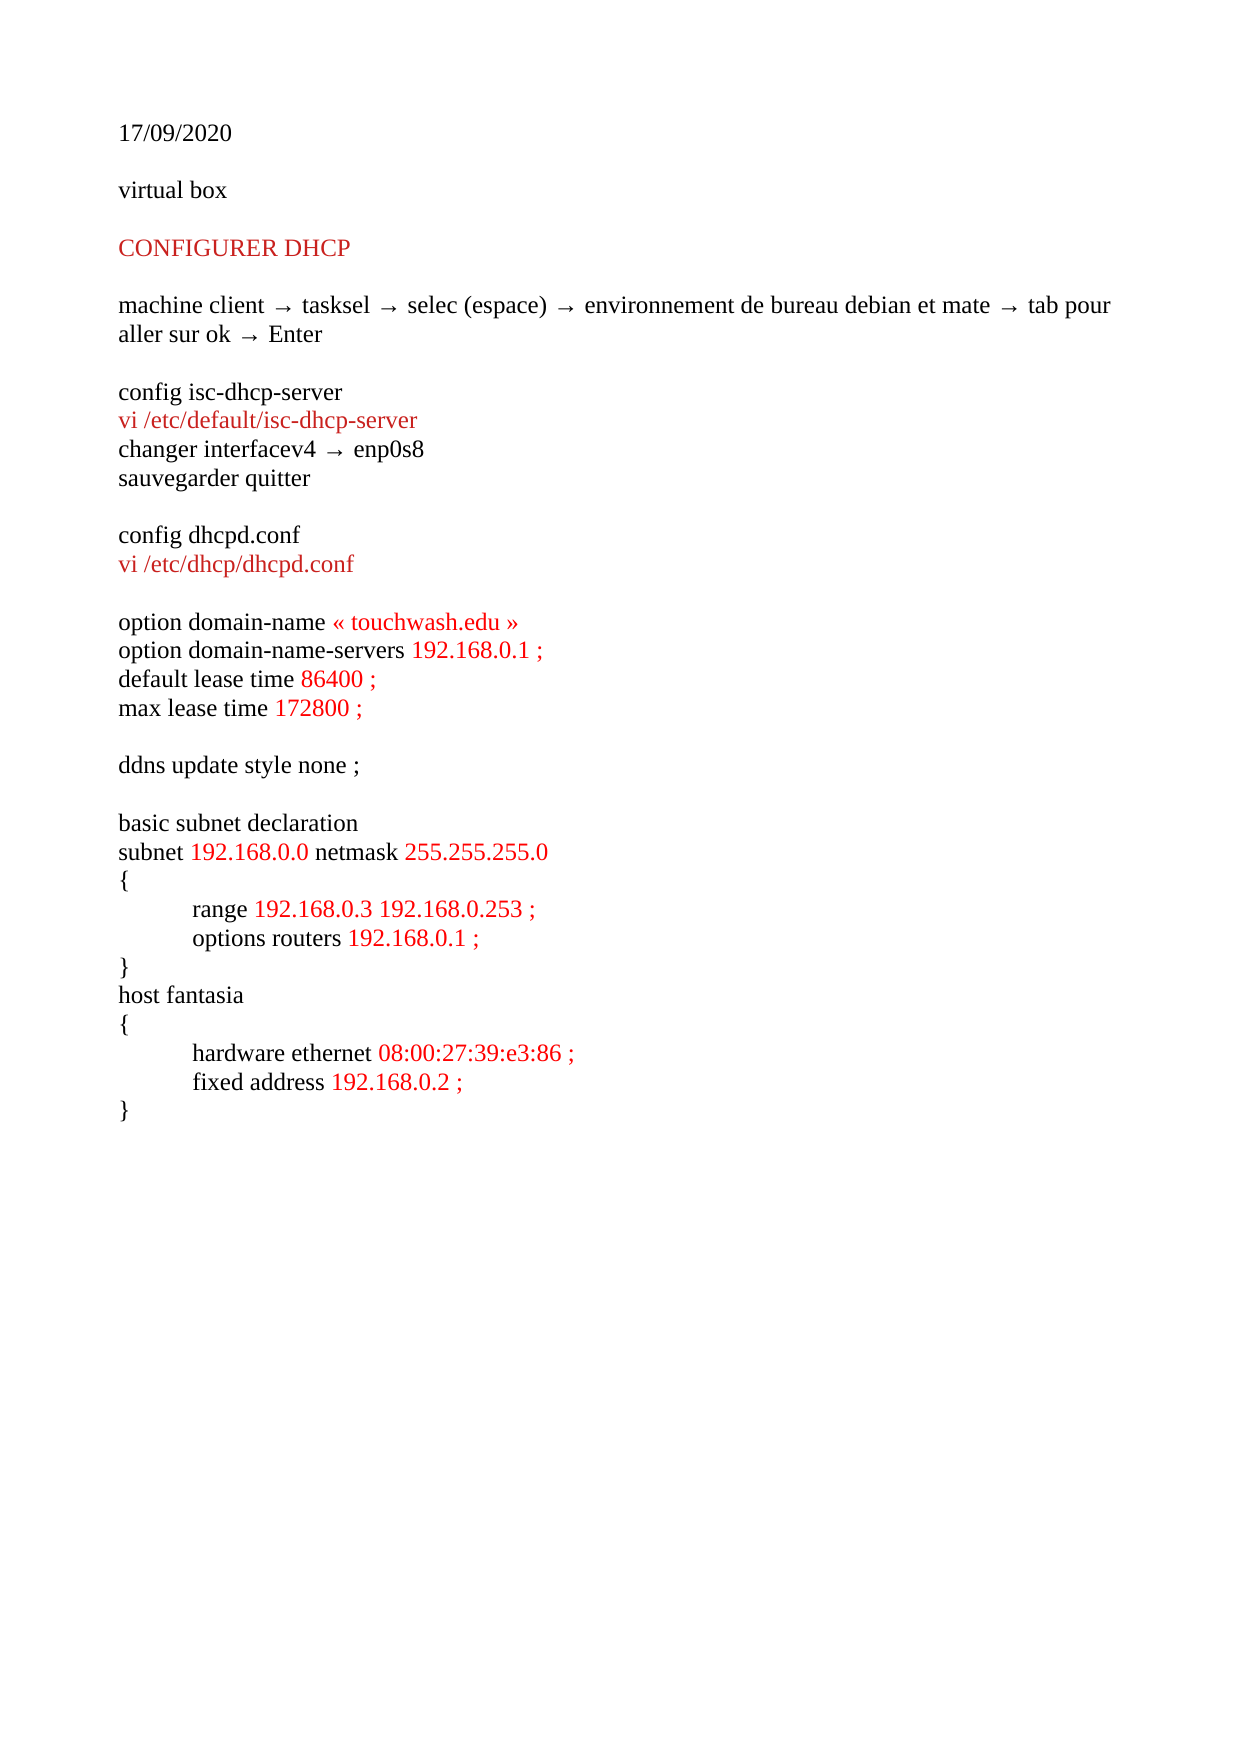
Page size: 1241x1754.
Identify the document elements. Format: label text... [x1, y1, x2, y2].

text vi /etc/default/isc-dhcp-server [118, 406, 1122, 434]
text vi /etc/dhcp/dhcpd.conf [118, 549, 1122, 578]
text range 192.168.0.3 192.168.0.253 ; [118, 894, 1122, 923]
text fixed address 192.168.0.2 ; [118, 1067, 1122, 1096]
text subnet 192.168.0.0 netmask 255.255.255.0 [118, 837, 1122, 866]
text } [118, 1096, 1122, 1124]
text default lease time 86400 ; [118, 664, 1122, 693]
text basic subnet declaration [118, 808, 1122, 837]
text { [118, 866, 1122, 894]
text option domain-name-servers 192.168.0.1 ; [118, 636, 1122, 664]
text CONFIGURER DHCP [118, 233, 1122, 262]
text ddns update style none ; [118, 751, 1122, 779]
text { [118, 1009, 1122, 1038]
text max lease time 172800 ; [118, 693, 1122, 722]
text hardware ethernet 08:00:27:39:e3:86 ; [118, 1038, 1122, 1067]
text config isc-dhcp-server [118, 377, 1122, 406]
text } [118, 952, 1122, 981]
text sauvegarder quitter [118, 463, 1122, 492]
text 17/09/2020 [118, 118, 1122, 147]
text changer interfacev4 → enp0s8 [118, 434, 1122, 463]
text options routers 192.168.0.1 ; [118, 923, 1122, 952]
text machine client → tasksel → selec (espace) → environnement de bureau debian et mate → tab pour aller sur ok → Enter [118, 291, 1122, 348]
text config dhcpd.conf [118, 521, 1122, 549]
text host fantasia [118, 981, 1122, 1009]
text option domain-name « touchwash.edu » [118, 607, 1122, 636]
text virtual box [118, 176, 1122, 204]
